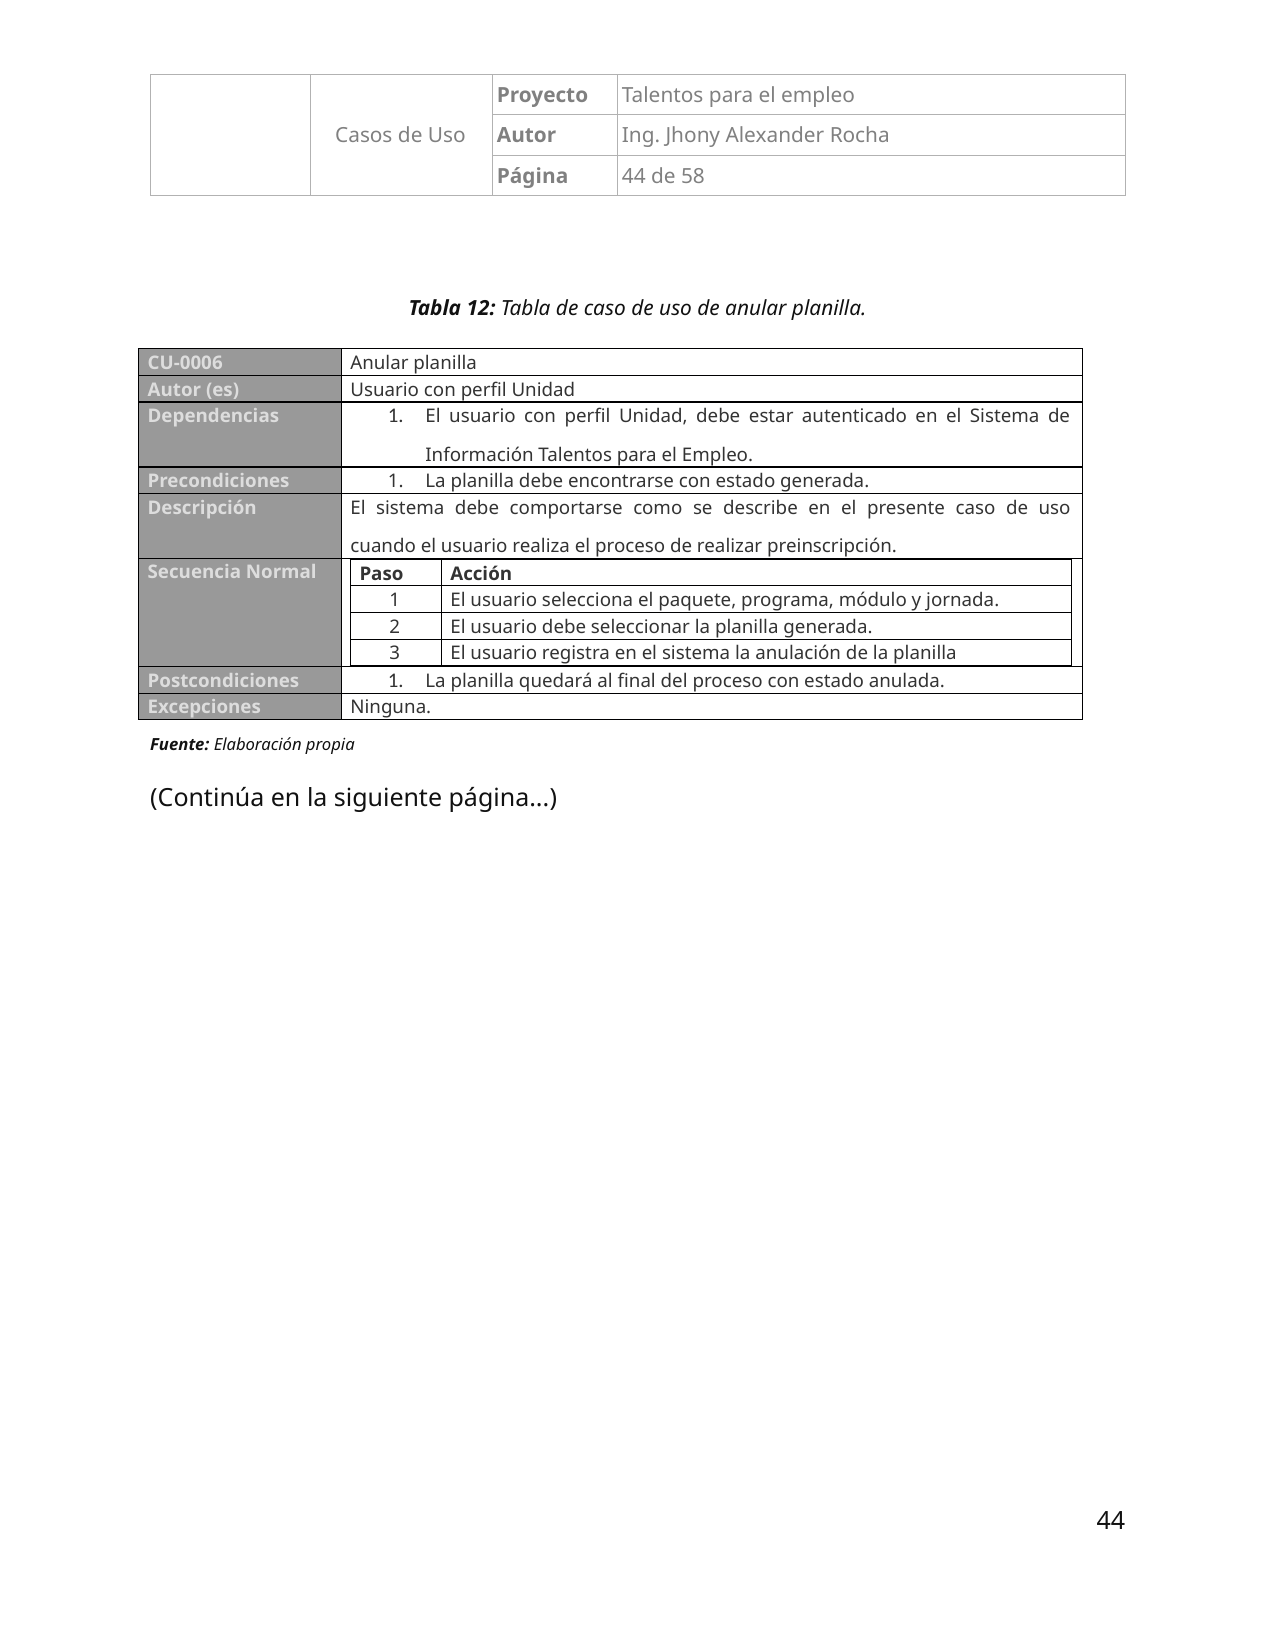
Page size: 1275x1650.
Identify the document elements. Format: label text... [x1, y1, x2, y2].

table_cell Excepciones [139, 694, 341, 719]
text Fuente: Elaboración propia [150, 733, 1125, 756]
table_cell El usuario registra en el sistema la anulación de la planilla [442, 640, 1071, 665]
table_cell Descripción [139, 494, 341, 558]
table_cell [1072, 559, 1082, 666]
table_cell El sistema debe comportarse como se describe en el presente caso de uso cuando el usuario realiza el proceso de realizar preinscripción. [342, 494, 1082, 558]
table_cell Ninguna. [342, 694, 1082, 719]
table_cell Postcondiciones [139, 667, 341, 693]
table_cell 3 [351, 640, 441, 665]
table_cell 1 [351, 586, 441, 612]
table_cell Precondiciones [139, 468, 341, 493]
table_header Acción [442, 560, 1071, 585]
table_header Paso [351, 560, 441, 585]
table_cell Secuencia Normal [139, 559, 341, 666]
table_cell El usuario debe seleccionar la planilla generada. [442, 613, 1071, 638]
text Tabla 12: Tabla de caso de uso de anular planilla. [150, 293, 1125, 322]
table_cell Usuario con perfil Unidad [342, 376, 1082, 401]
table_cell [342, 559, 350, 666]
table_cell El usuario con perfil Unidad, debe estar autenticado en el Sistema de Información Talentos para el Empleo. [342, 403, 1082, 466]
table_header Anular planilla [342, 349, 1082, 375]
table_cell La planilla debe encontrarse con estado generada. [342, 468, 1082, 493]
table_cell El usuario selecciona el paquete, programa, módulo y jornada. [442, 586, 1071, 612]
table_header CU-0006 [139, 349, 341, 375]
table_cell Dependencias [139, 403, 341, 466]
table_cell La planilla quedará al final del proceso con estado anulada. [342, 667, 1082, 693]
table_cell Autor (es) [139, 376, 341, 401]
table_cell 2 [351, 613, 441, 638]
text (Continúa en la siguiente página...) [150, 779, 1125, 813]
